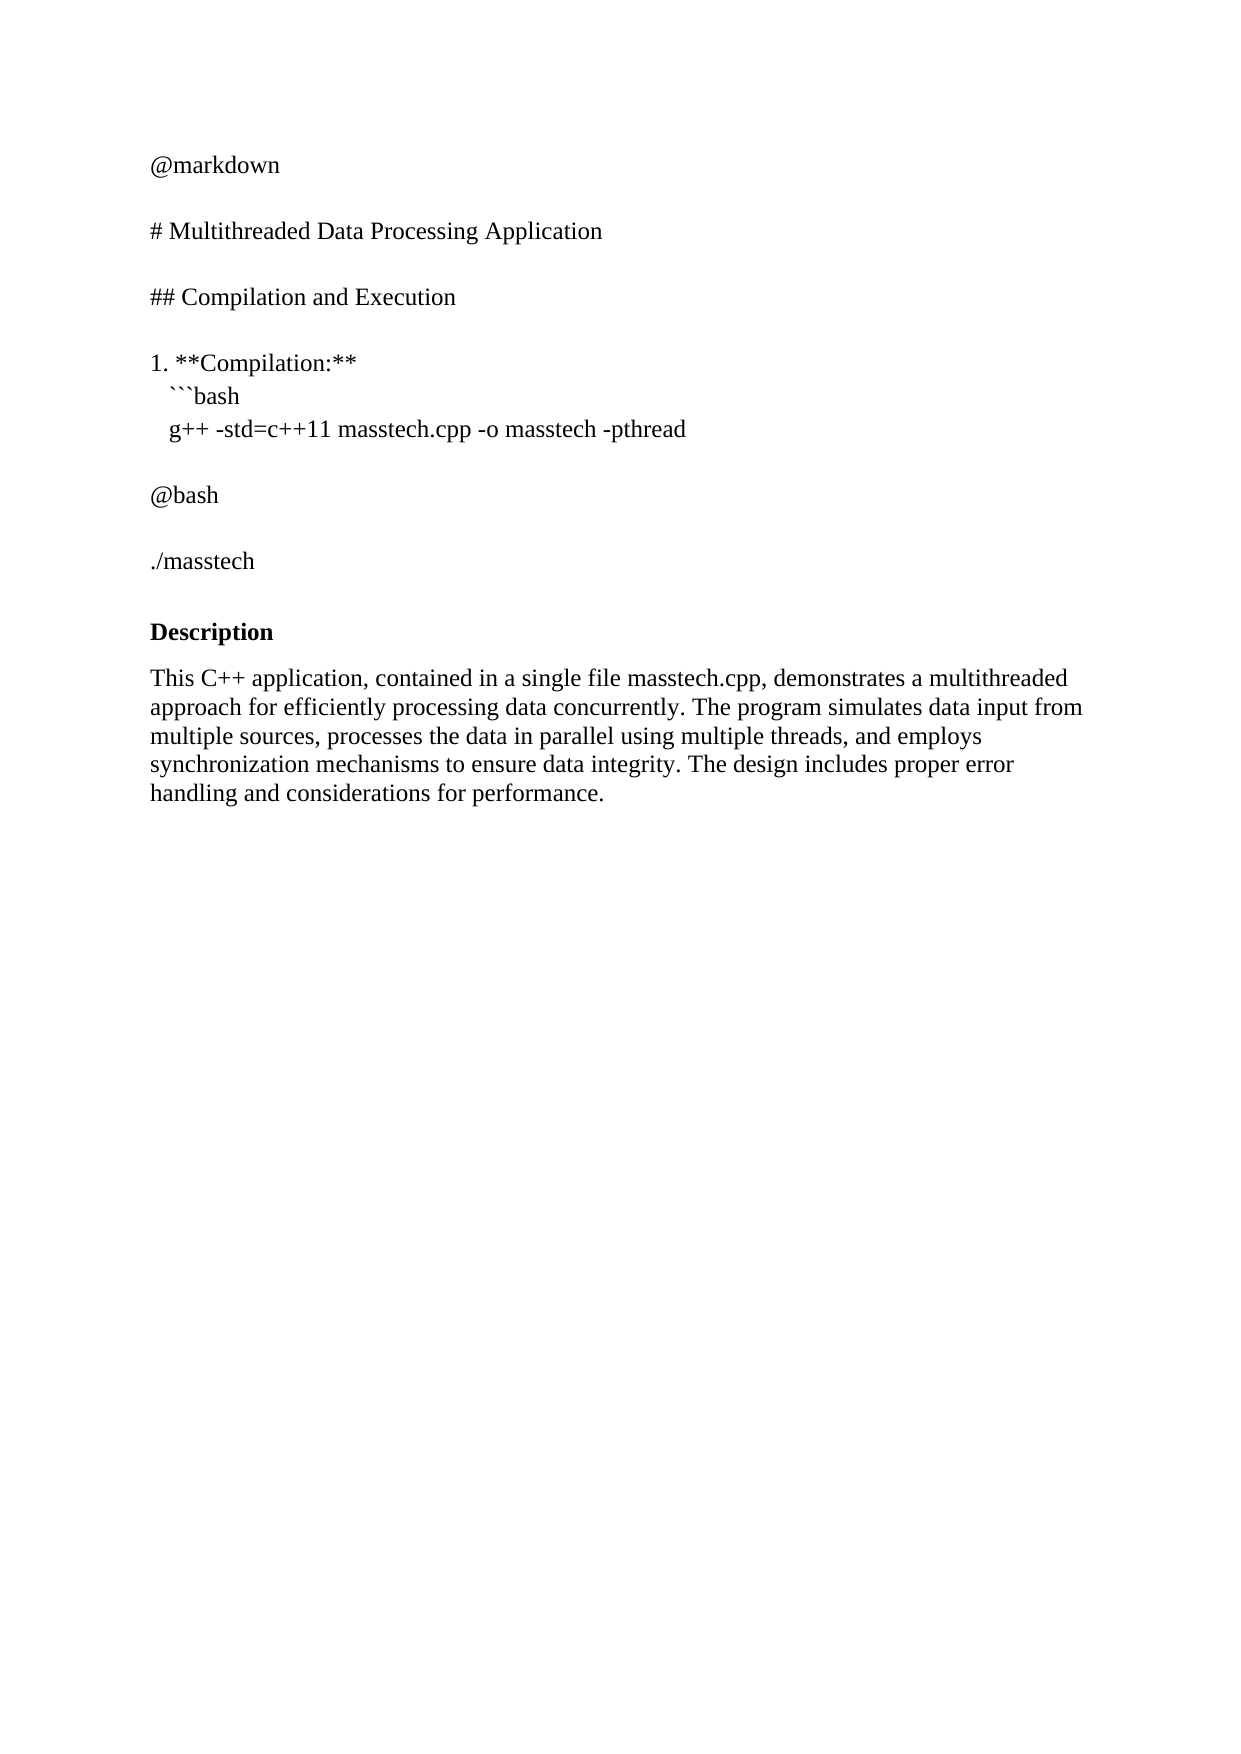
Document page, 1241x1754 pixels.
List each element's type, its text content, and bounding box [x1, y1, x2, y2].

text @markdown [150, 150, 1090, 179]
text ```bash [150, 381, 1090, 410]
subtitle Description [150, 617, 1090, 646]
text g++ -std=c++11 masstech.cpp -o masstech -pthread [150, 414, 1090, 443]
text ## Compilation and Execution [150, 282, 1090, 311]
text This C++ application, contained in a single file masstech.cpp, demonstrates a multithreaded approach for efficiently processing data concurrently. The program simulates data input from multiple sources, processes the data in parallel using multiple threads, and employs synchronization mechanisms to ensure data integrity. The design includes proper error handling and considerations for performance. [150, 663, 1090, 807]
text @bash [150, 480, 1090, 509]
text # Multithreaded Data Processing Application [150, 216, 1090, 245]
text 1. **Compilation:** [150, 348, 1090, 377]
text ./masstech [150, 546, 1090, 575]
